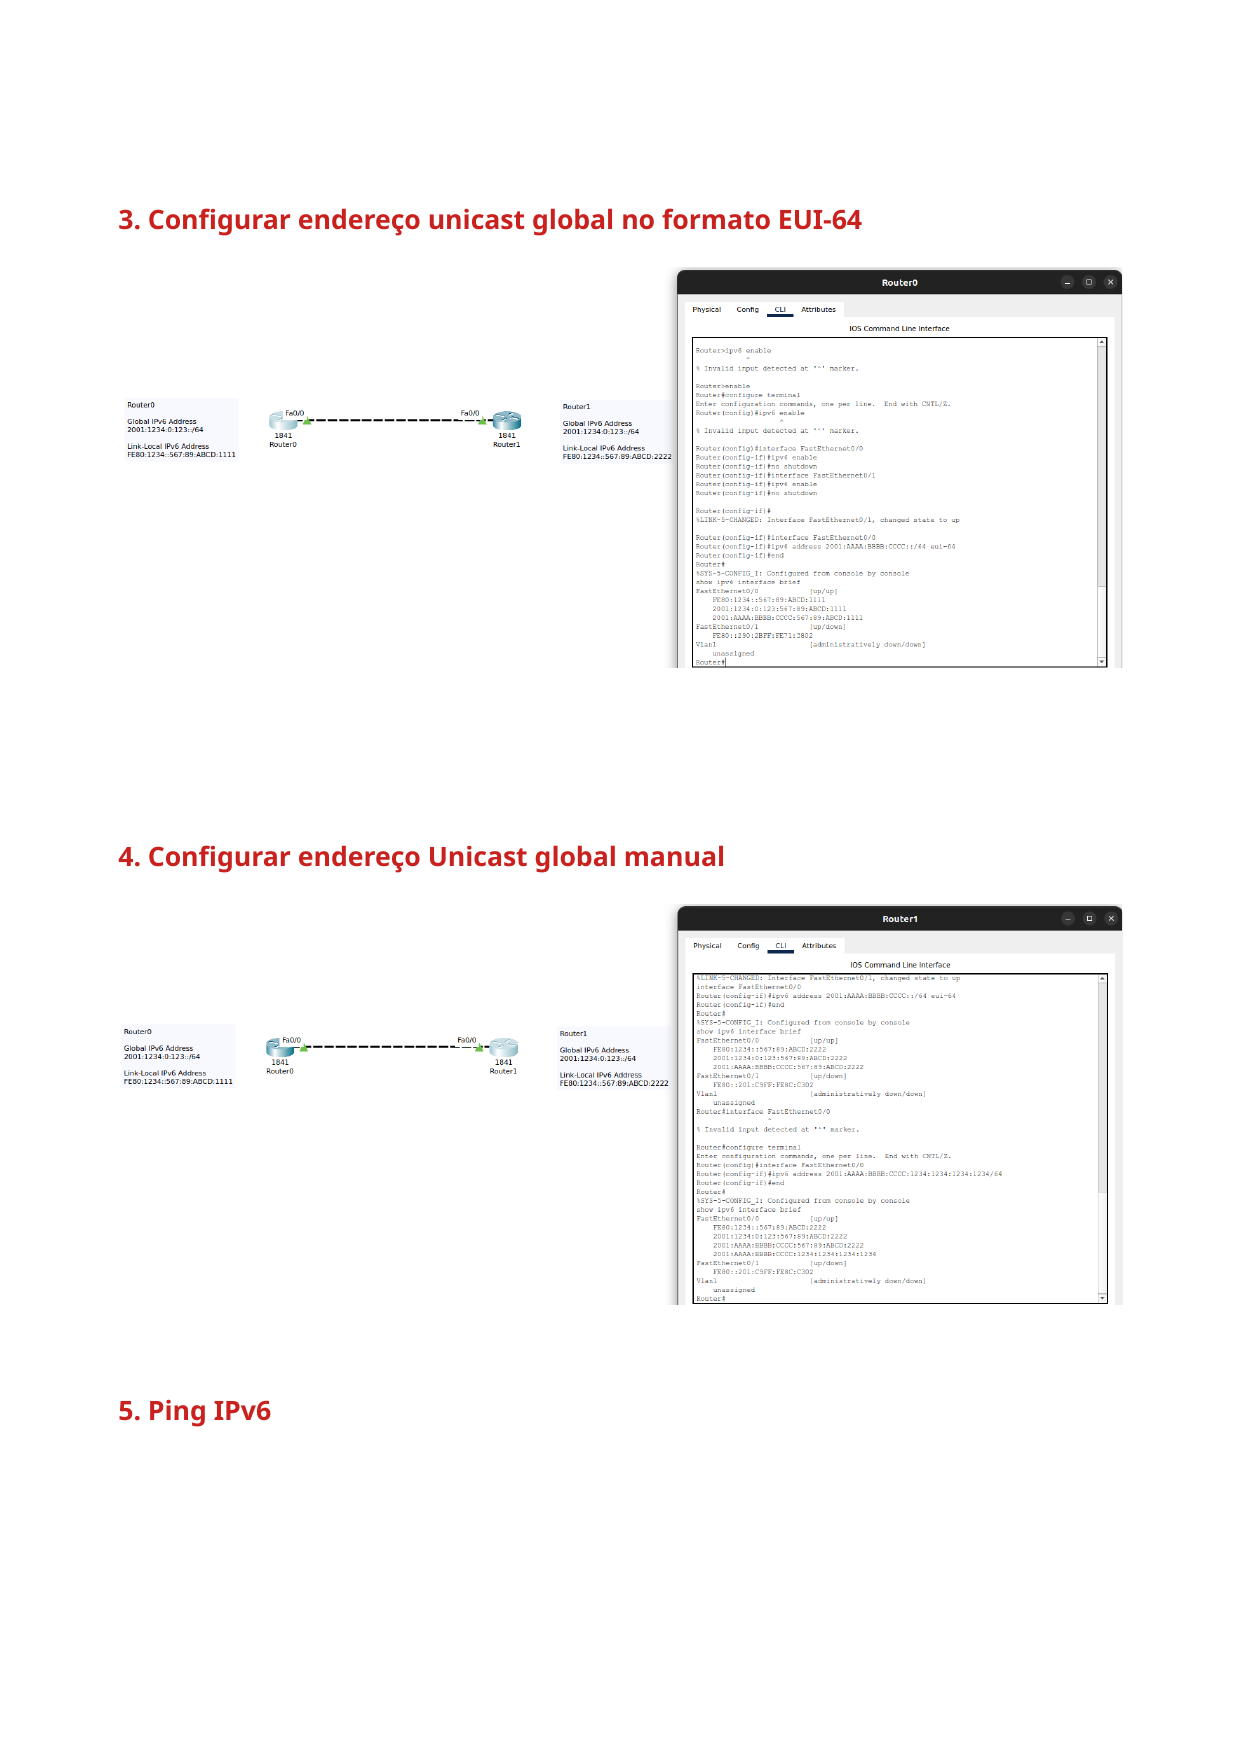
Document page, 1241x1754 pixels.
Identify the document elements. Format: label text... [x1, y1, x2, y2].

picture [118, 267, 1123, 668]
list 3. Configurar endereço unicast global no formato EUI-64 [118, 201, 1122, 237]
list 5. Ping IPv6 [118, 1391, 1122, 1428]
list 4. Configurar endereço Unicast global manual [118, 838, 1122, 874]
picture [118, 904, 1123, 1305]
